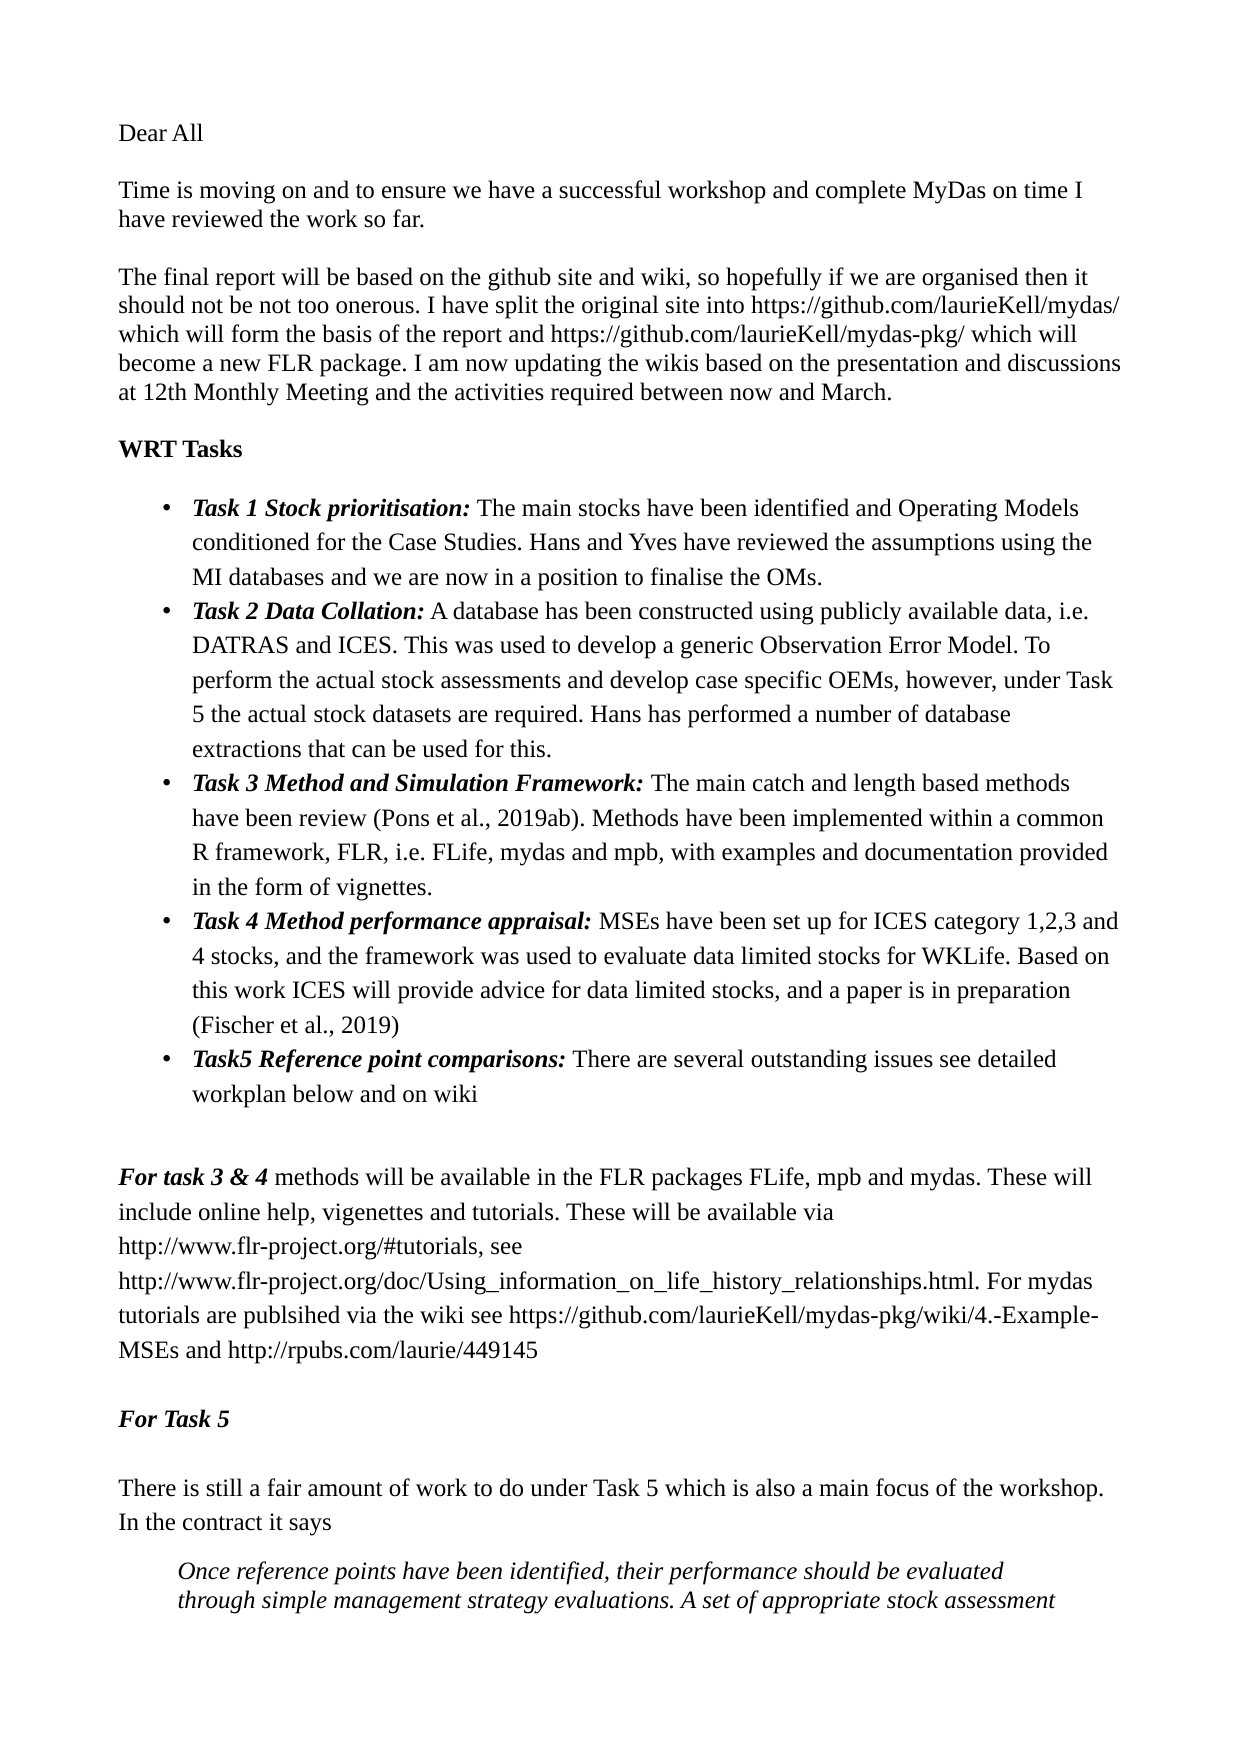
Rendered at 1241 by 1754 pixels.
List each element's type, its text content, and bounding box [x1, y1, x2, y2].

list Task 4 Method performance appraisal: MSEs have been set up for ICES category 1,2,3 and 4 stocks, and the framework was used to evaluate data limited stocks for WKLife. Based on this work ICES will provide advice for data limited stocks, and a paper is in preparation (Fischer et al., 2019) [162, 906, 1122, 1038]
text Once reference points have been identified, their performance should be evaluated through simple management strategy evaluations. A set of appropriate stock assessment [177, 1556, 1063, 1614]
text For task 3 & 4 methods will be available in the FLR packages FLife, mpb and mydas. These will include online help, vigenettes and tutorials. These will be available via http://www.flr-project.org/#tutorials, see http://www.flr-project.org/doc/Using_information_on_life_history_relationships.html. For mydas tutorials are publsihed via the wiki see https://github.com/laurieKell/mydas-pkg/wiki/4.-Example-MSEs and http://rpubs.com/laurie/449145 For Task 5 There is still a fair amount of work to do under Task 5 which is also a main focus of the workshop. In the contract it says [118, 1128, 1122, 1536]
list Task 2 Data Collation: A database has been constructed using publicly available data, i.e. DATRAS and ICES. This was used to develop a generic Observation Error Model. To perform the actual stock assessments and develop case specific OEMs, however, under Task 5 the actual stock datasets are required. Hans has performed a number of database extractions that can be used for this. [162, 596, 1122, 763]
list Task 3 Method and Simulation Framework: The main catch and length based methods have been review (Pons et al., 2019ab). Methods have been implemented within a common R framework, FLR, i.e. FLife, mydas and mpb, with examples and documentation provided in the form of vignettes. [162, 768, 1122, 901]
text Dear All Time is moving on and to ensure we have a successful workshop and complete MyDas on time I have reviewed the work so far. The final report will be based on the github site and wiki, so hopefully if we are organised then it should not be not too onerous. I have split the original site into https://github.com/laurieKell/mydas/ which will form the basis of the report and https://github.com/laurieKell/mydas-pkg/ which will become a new FLR package. I am now updating the wikis based on the presentation and discussions at 12th Monthly Meeting and the activities required between now and March. WRT Tasks [118, 118, 1122, 463]
list Task5 Reference point comparisons: There are several outstanding issues see detailed workplan below and on wiki [162, 1044, 1122, 1107]
list Task 1 Stock prioritisation: The main stocks have been identified and Operating Models conditioned for the Case Studies. Hans and Yves have reviewed the assumptions using the MI databases and we are now in a position to finalise the OMs. [162, 493, 1122, 590]
